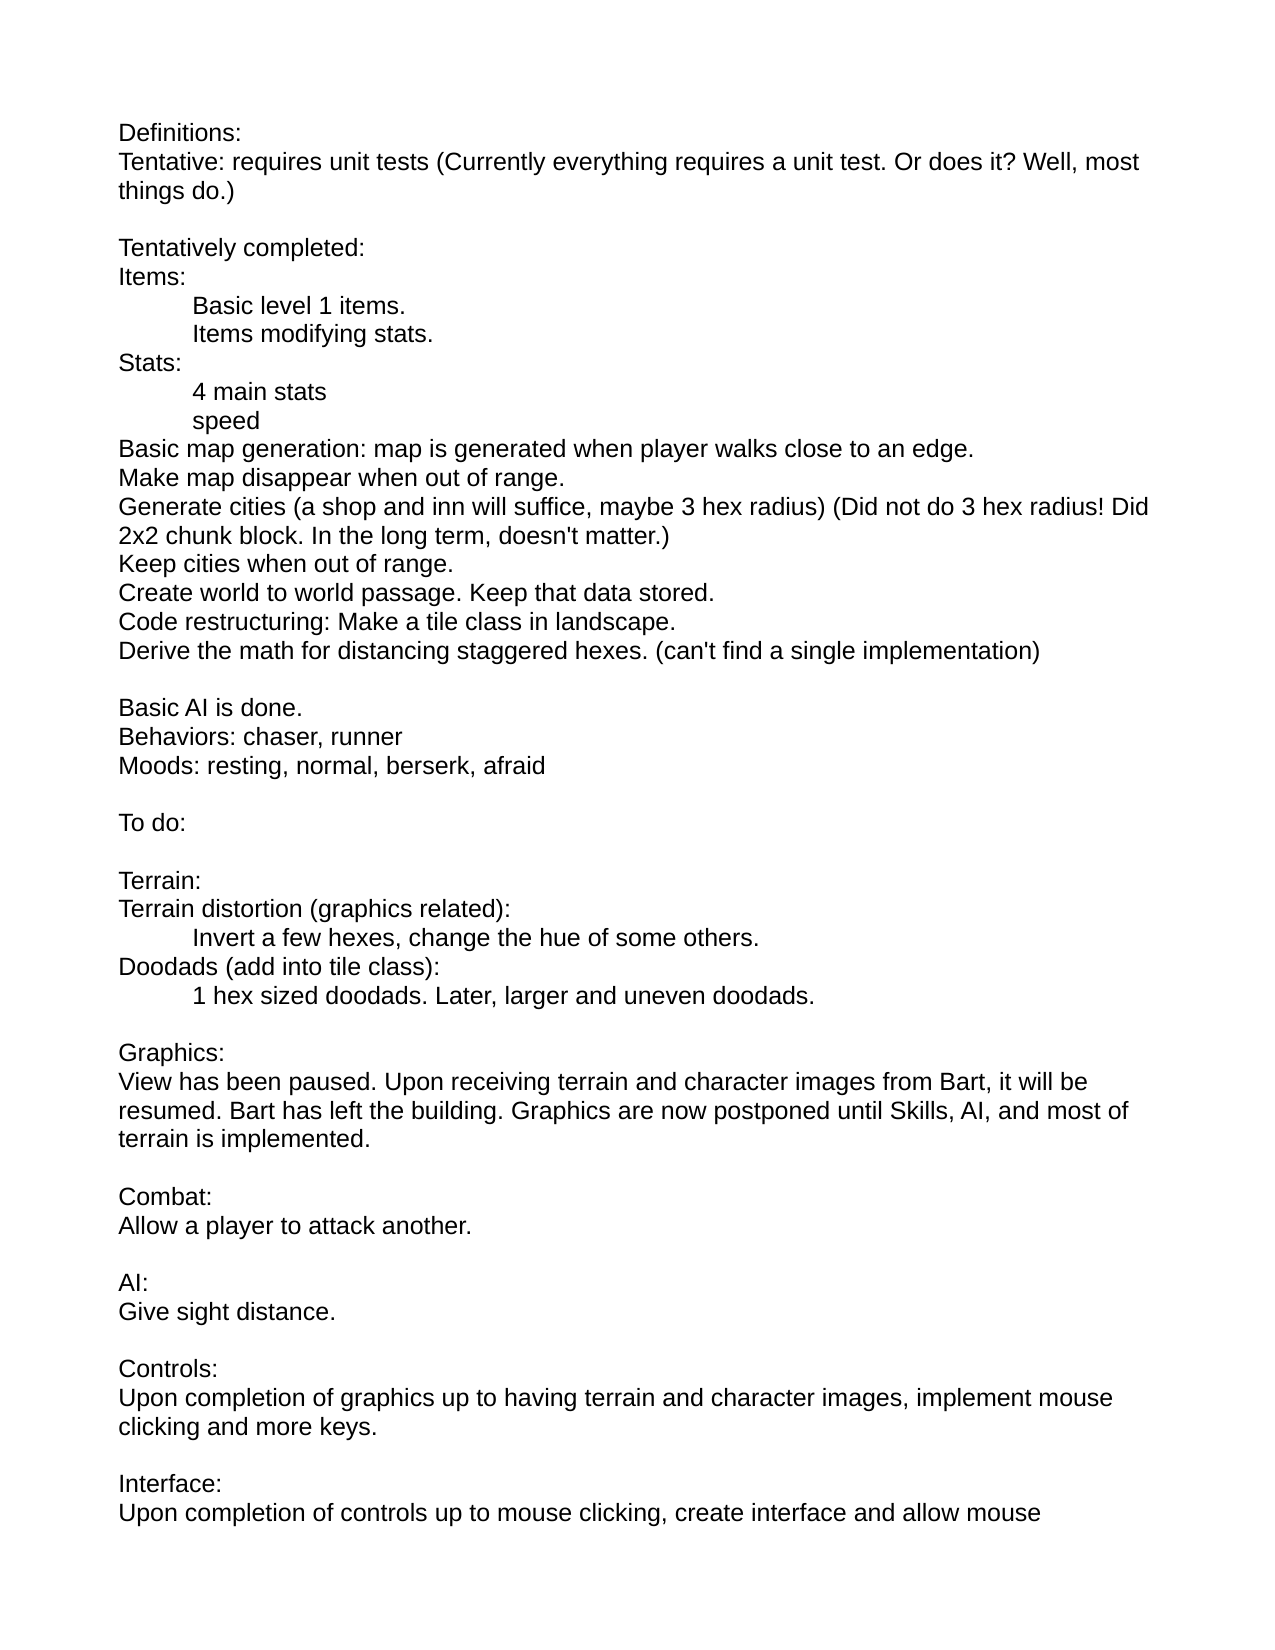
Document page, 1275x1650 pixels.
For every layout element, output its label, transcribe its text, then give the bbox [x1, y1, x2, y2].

text 4 main stats [118, 377, 1157, 406]
text View has been paused. Upon receiving terrain and character images from Bart, it will be resumed. Bart has left the building. Graphics are now postponed until Skills, AI, and most of terrain is implemented. [118, 1067, 1157, 1153]
text Invert a few hexes, change the hue of some others. [118, 923, 1157, 952]
text Combat: [118, 1182, 1157, 1211]
text Basic map generation: map is generated when player walks close to an edge. [118, 434, 1157, 463]
text Upon completion of controls up to mouse clicking, create interface and allow mouse [118, 1498, 1157, 1527]
text Behaviors: chaser, runner [118, 722, 1157, 751]
text Graphics: [118, 1038, 1157, 1067]
text Terrain distortion (graphics related): [118, 894, 1157, 923]
text Terrain: [118, 866, 1157, 894]
text Give sight distance. [118, 1297, 1157, 1326]
text Interface: [118, 1469, 1157, 1498]
text To do: [118, 808, 1157, 837]
text Stats: [118, 348, 1157, 377]
text Allow a player to attack another. [118, 1211, 1157, 1239]
text Basic AI is done. [118, 693, 1157, 722]
text 1 hex sized doodads. Later, larger and uneven doodads. [118, 981, 1157, 1009]
text Derive the math for distancing staggered hexes. (can't find a single implementation) [118, 636, 1157, 664]
text Items: [118, 262, 1157, 291]
text Tentative: requires unit tests (Currently everything requires a unit test. Or does it? Well, most things do.) [118, 147, 1157, 204]
text Doodads (add into tile class): [118, 952, 1157, 981]
text Moods: resting, normal, berserk, afraid [118, 751, 1157, 779]
text Tentatively completed: [118, 233, 1157, 262]
text Create world to world passage. Keep that data stored. [118, 578, 1157, 607]
text Items modifying stats. [118, 319, 1157, 348]
text Controls: [118, 1354, 1157, 1383]
text AI: [118, 1268, 1157, 1297]
text Basic level 1 items. [118, 291, 1157, 319]
text Code restructuring: Make a tile class in landscape. [118, 607, 1157, 636]
text Make map disappear when out of range. [118, 463, 1157, 492]
text Keep cities when out of range. [118, 549, 1157, 578]
text Definitions: [118, 118, 1157, 147]
text Upon completion of graphics up to having terrain and character images, implement mouse clicking and more keys. [118, 1383, 1157, 1441]
text Generate cities (a shop and inn will suffice, maybe 3 hex radius) (Did not do 3 hex radius! Did 2x2 chunk block. In the long term, doesn't matter.) [118, 492, 1157, 549]
text speed [118, 406, 1157, 434]
